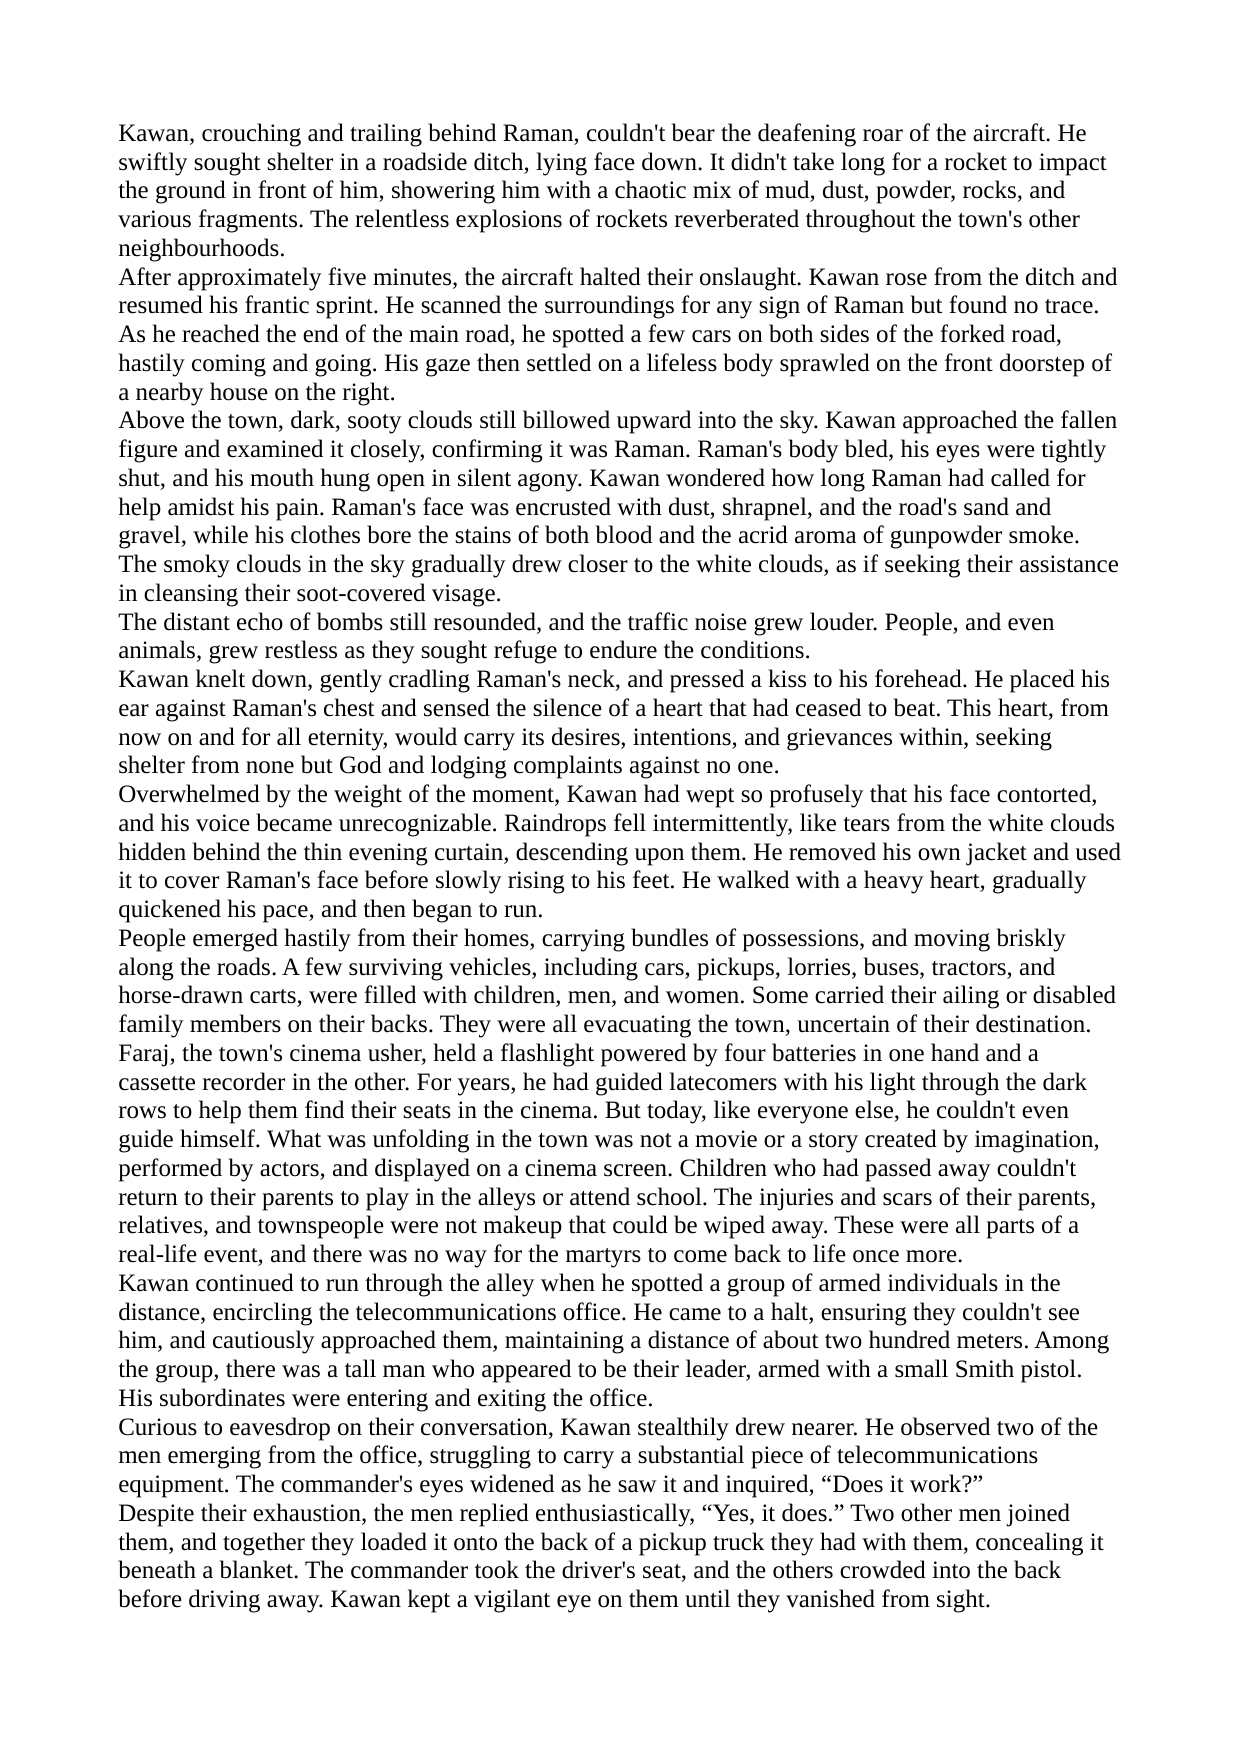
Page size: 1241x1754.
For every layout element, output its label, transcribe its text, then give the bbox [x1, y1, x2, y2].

text Despite their exhaustion, the men replied enthusiastically, “Yes, it does.” Two other men joined them, and together they loaded it onto the back of a pickup truck they had with them, concealing it beneath a blanket. The commander took the driver's seat, and the others crowded into the back before driving away. Kawan kept a vigilant eye on them until they vanished from sight. [118, 1498, 1122, 1613]
text People emerged hastily from their homes, carrying bundles of possessions, and moving briskly along the roads. A few surviving vehicles, including cars, pickups, lorries, buses, tractors, and horse-drawn carts, were filled with children, men, and women. Some carried their ailing or disabled family members on their backs. They were all evacuating the town, uncertain of their destination. [118, 923, 1122, 1038]
text Faraj, the town's cinema usher, held a flashlight powered by four batteries in one hand and a cassette recorder in the other. For years, he had guided latecomers with his light through the dark rows to help them find their seats in the cinema. But today, like everyone else, he couldn't even guide himself. What was unfolding in the town was not a movie or a story created by imagination, performed by actors, and displayed on a cinema screen. Children who had passed away couldn't return to their parents to play in the alleys or attend school. The injuries and scars of their parents, relatives, and townspeople were not makeup that could be wiped away. These were all parts of a real-life event, and there was no way for the martyrs to come back to life once more. [118, 1038, 1122, 1268]
text Kawan knelt down, gently cradling Raman's neck, and pressed a kiss to his forehead. He placed his ear against Raman's chest and sensed the silence of a heart that had ceased to beat. This heart, from now on and for all eternity, would carry its desires, intentions, and grievances within, seeking shelter from none but God and lodging complaints against no one. [118, 664, 1122, 779]
text Kawan, crouching and trailing behind Raman, couldn't bear the deafening roar of the aircraft. He swiftly sought shelter in a roadside ditch, lying face down. It didn't take long for a rocket to impact the ground in front of him, showering him with a chaotic mix of mud, dust, powder, rocks, and various fragments. The relentless explosions of rockets reverberated throughout the town's other neighbourhoods. [118, 118, 1122, 262]
text Above the town, dark, sooty clouds still billowed upward into the sky. Kawan approached the fallen figure and examined it closely, confirming it was Raman. Raman's body bled, his eyes were tightly shut, and his mouth hung open in silent agony. Kawan wondered how long Raman had called for help amidst his pain. Raman's face was encrusted with dust, shrapnel, and the road's sand and gravel, while his clothes bore the stains of both blood and the acrid aroma of gunpowder smoke. [118, 406, 1122, 549]
text After approximately five minutes, the aircraft halted their onslaught. Kawan rose from the ditch and resumed his frantic sprint. He scanned the surroundings for any sign of Raman but found no trace. As he reached the end of the main road, he spotted a few cars on both sides of the forked road, hastily coming and going. His gaze then settled on a lifeless body sprawled on the front doorstep of a nearby house on the right. [118, 262, 1122, 406]
text Overwhelmed by the weight of the moment, Kawan had wept so profusely that his face contorted, and his voice became unrecognizable. Raindrops fell intermittently, like tears from the white clouds hidden behind the thin evening curtain, descending upon them. He removed his own jacket and used it to cover Raman's face before slowly rising to his feet. He walked with a heavy heart, gradually quickened his pace, and then began to run. [118, 779, 1122, 923]
text Curious to eavesdrop on their conversation, Kawan stealthily drew nearer. He observed two of the men emerging from the office, struggling to carry a substantial piece of telecommunications equipment. The commander's eyes widened as he saw it and inquired, “Does it work?” [118, 1412, 1122, 1498]
text Kawan continued to run through the alley when he spotted a group of armed individuals in the distance, encircling the telecommunications office. He came to a halt, ensuring they couldn't see him, and cautiously approached them, maintaining a distance of about two hundred meters. Among the group, there was a tall man who appeared to be their leader, armed with a small Smith pistol. His subordinates were entering and exiting the office. [118, 1268, 1122, 1412]
text The distant echo of bombs still resounded, and the traffic noise grew louder. People, and even animals, grew restless as they sought refuge to endure the conditions. [118, 607, 1122, 664]
text The smoky clouds in the sky gradually drew closer to the white clouds, as if seeking their assistance in cleansing their soot-covered visage. [118, 549, 1122, 607]
